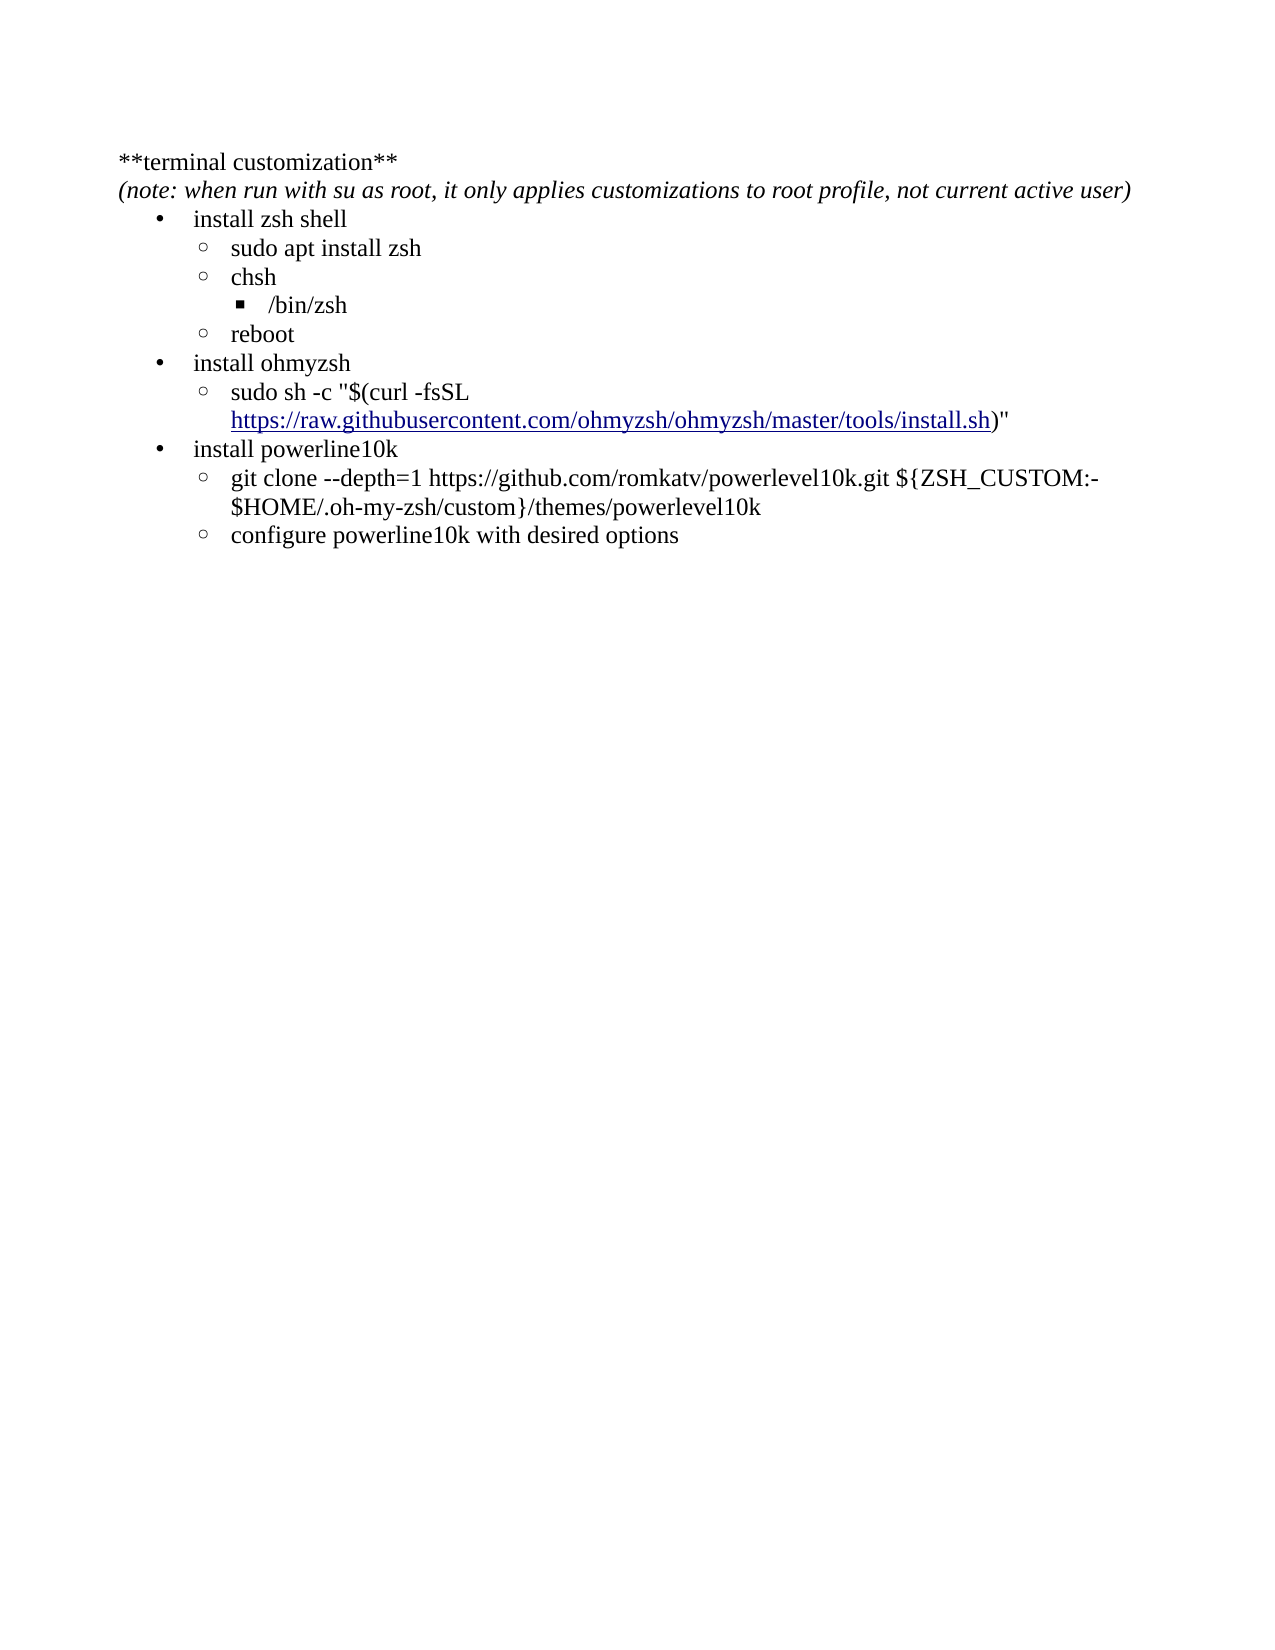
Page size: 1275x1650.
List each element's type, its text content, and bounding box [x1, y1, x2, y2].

list reboot [193, 319, 1157, 348]
list install powerline10k [156, 434, 1157, 463]
list install ohmyzsh [156, 348, 1157, 377]
list install zsh shell [156, 204, 1157, 233]
text (note: when run with su as root, it only applies customizations to root profile, not current active user) [118, 176, 1157, 204]
list git clone --depth=1 https://github.com/romkatv/powerlevel10k.git ${ZSH_CUSTOM:-$HOME/.oh-my-zsh/custom}/themes/powerlevel10k [193, 463, 1157, 521]
list configure powerline10k with desired options [193, 521, 1157, 549]
text **terminal customization** [118, 147, 1157, 176]
list /bin/zsh [231, 291, 1157, 319]
list chsh [193, 262, 1157, 291]
list sudo apt install zsh [193, 233, 1157, 262]
list sudo sh -c "$(curl -fsSL https://raw.githubusercontent.com/ohmyzsh/ohmyzsh/master/tools/install.sh)" [193, 377, 1157, 434]
